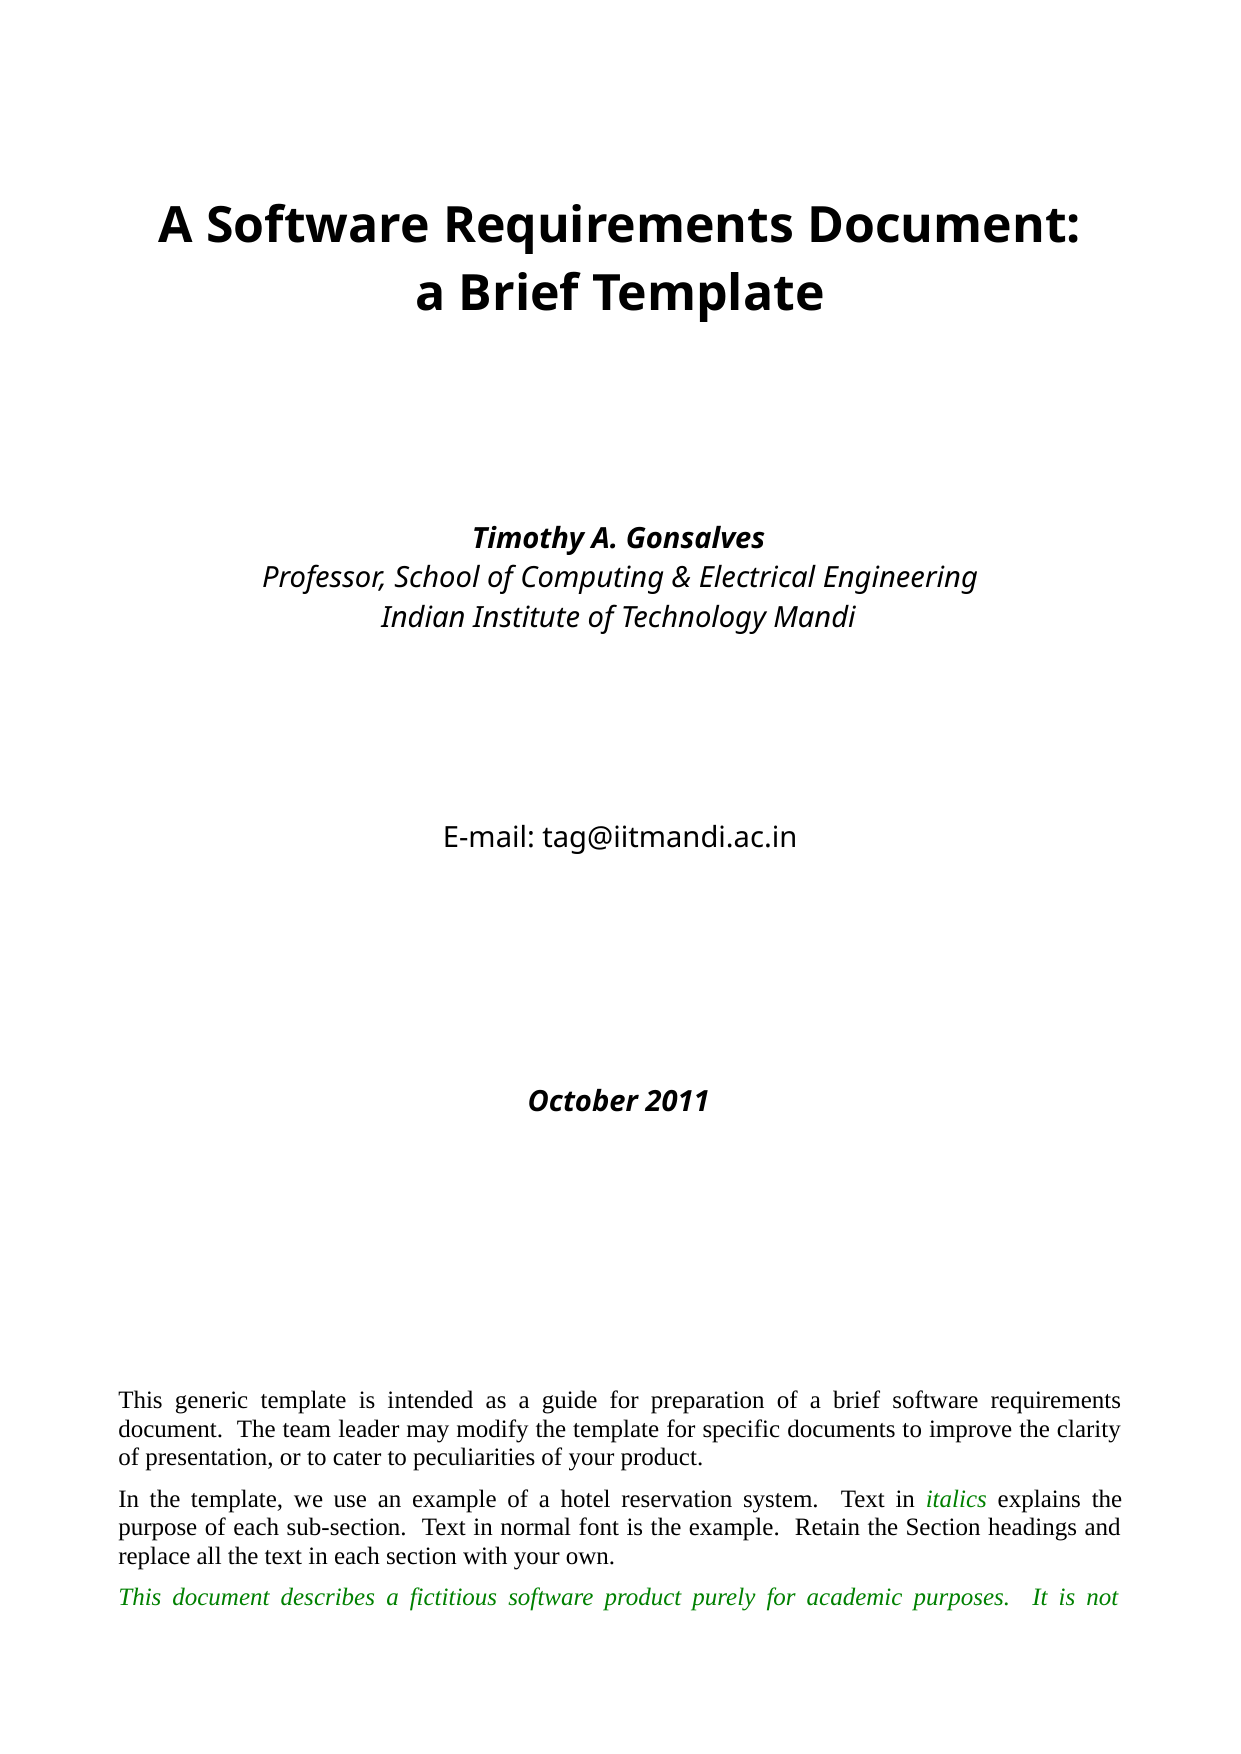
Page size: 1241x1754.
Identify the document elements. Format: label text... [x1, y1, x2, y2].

subtitle A Software Requirements Document: a Brief Template [118, 189, 1122, 325]
text E-mail: tag@iitmandi.ac.in [118, 816, 1122, 856]
text In the template, we use an example of a hotel reservation system. Text in italics explains the purpose of each sub-section. Text in normal font is the example. Retain the Section headings and replace all the text in each section with your own. [118, 1484, 1122, 1570]
text Timothy A. Gonsalves Professor, School of Computing & Electrical Engineering Indian Institute of Technology Mandi [118, 517, 1122, 636]
text This document describes a fictitious software product purely for academic purposes. It is not [118, 1582, 1122, 1611]
text October 2011 [118, 1081, 1122, 1120]
text This generic template is intended as a guide for preparation of a brief software requirements document. The team leader may modify the template for specific documents to improve the clarity of presentation, or to cater to peculiarities of your product. [118, 1385, 1122, 1471]
